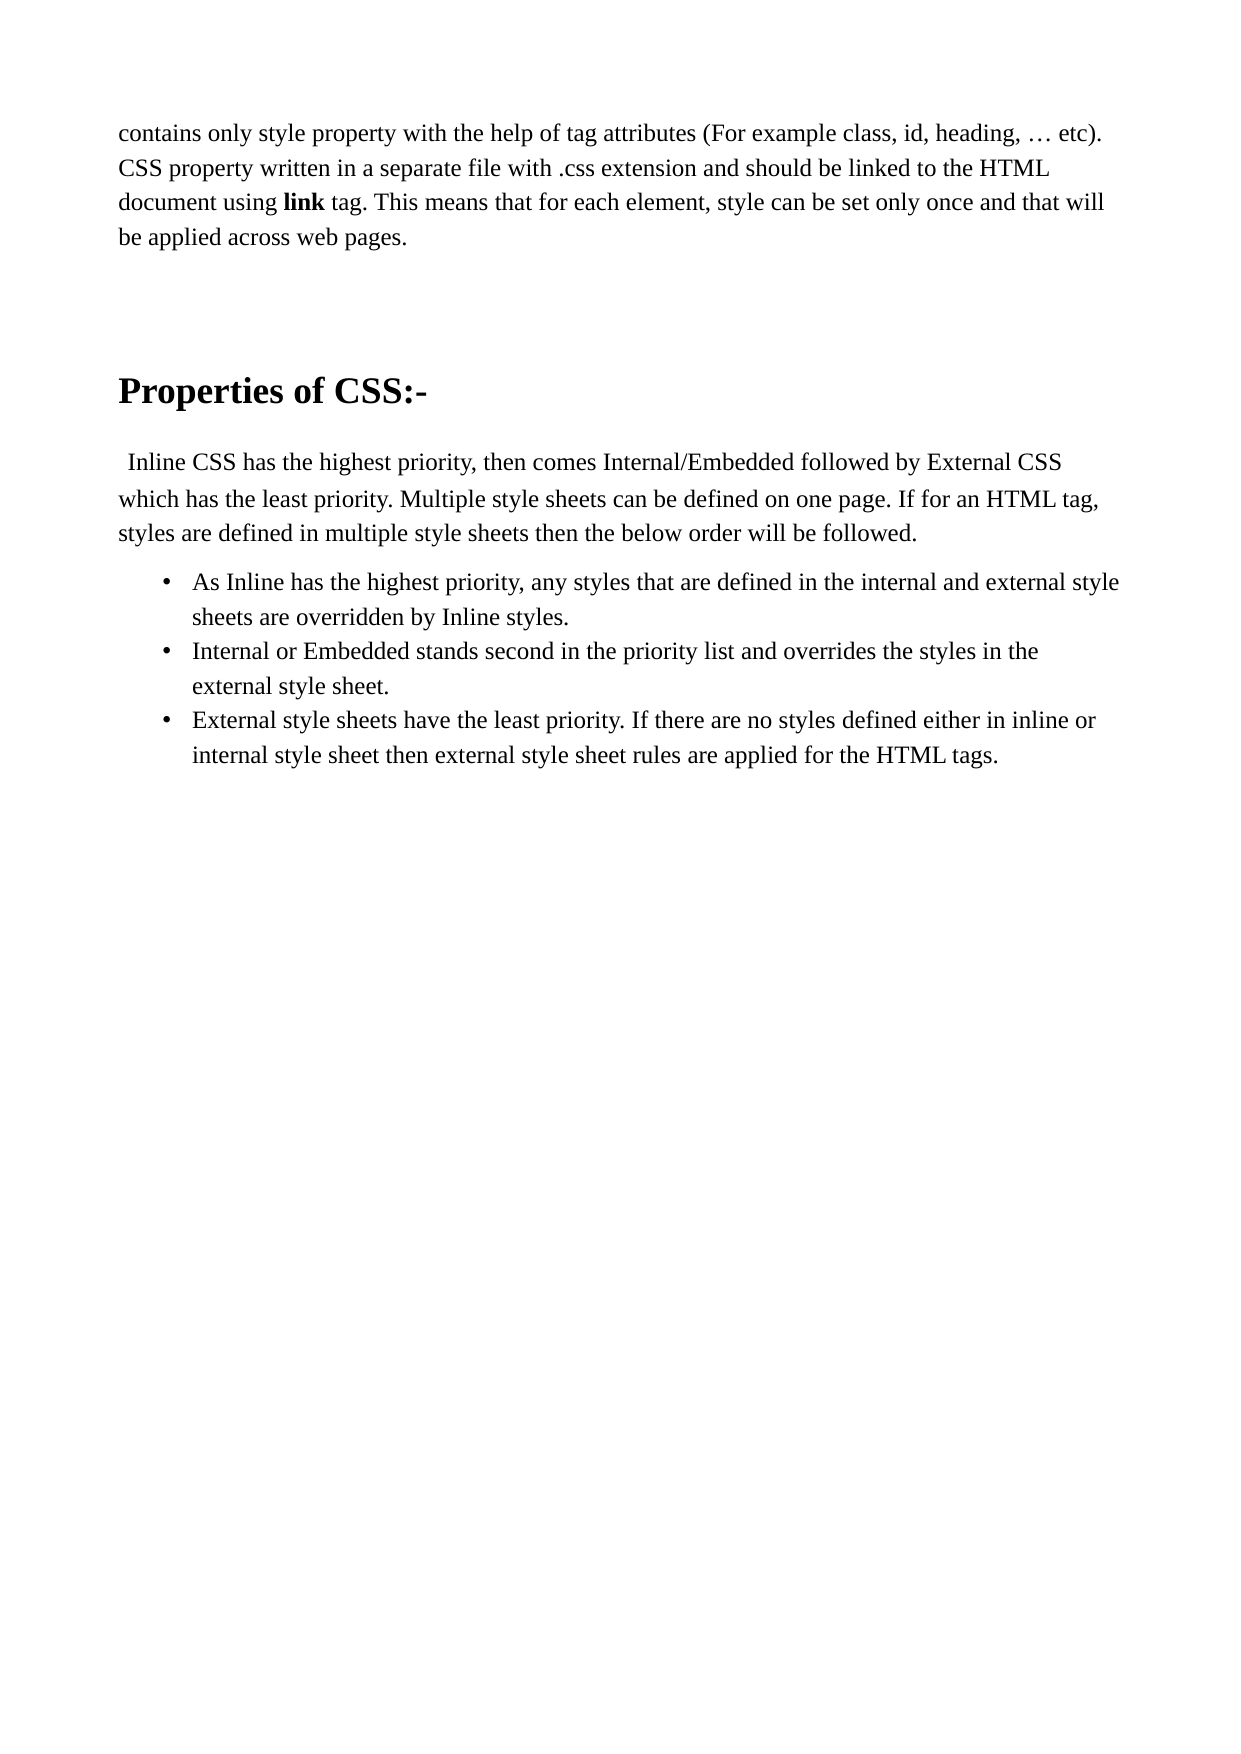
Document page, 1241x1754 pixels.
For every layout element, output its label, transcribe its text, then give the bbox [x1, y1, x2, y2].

list External style sheets have the least priority. If there are no styles defined either in inline or internal style sheet then external style sheet rules are applied for the HTML tags. [162, 705, 1122, 768]
text Inline CSS has the highest priority, then comes Internal/Embedded followed by External CSS which has the least priority. Multiple style sheets can be defined on one page. If for an HTML tag, styles are defined in multiple style sheets then the below order will be followed. [118, 435, 1122, 547]
text Properties of CSS:- [118, 369, 1122, 412]
list As Inline has the highest priority, any styles that are defined in the internal and external style sheets are overridden by Inline styles. [162, 567, 1122, 631]
text contains only style property with the help of tag attributes (For example class, id, heading, … etc). CSS property written in a separate file with .css extension and should be linked to the HTML document using link tag. This means that for each element, style can be set only once and that will be applied across web pages. [118, 118, 1122, 250]
list Internal or Embedded stands second in the priority list and overrides the styles in the external style sheet. [162, 636, 1122, 699]
